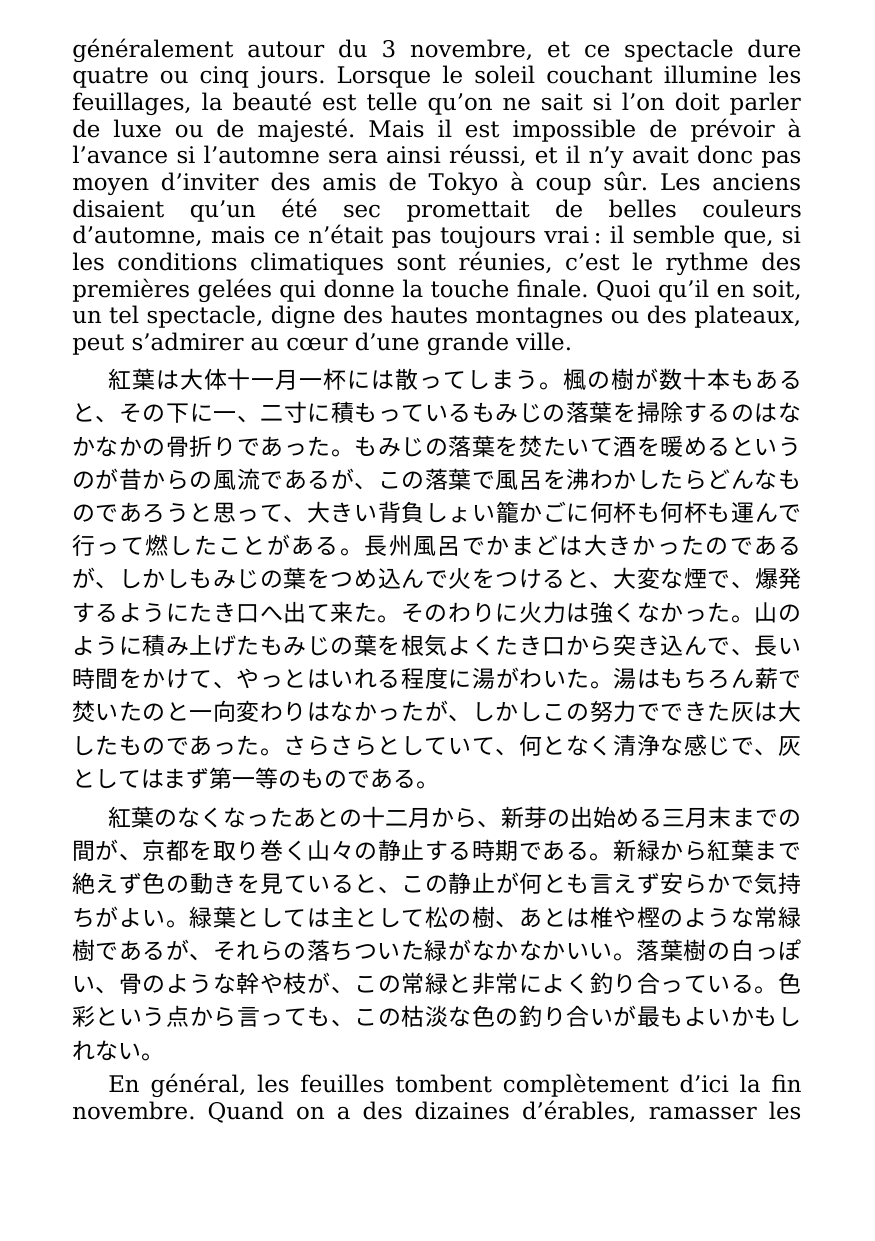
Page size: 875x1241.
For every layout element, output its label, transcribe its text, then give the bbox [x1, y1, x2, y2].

text En général, les feuilles tombent complètement d’ici la fin novembre. Quand on a des dizaines d’érables, ramasser les [72, 1072, 802, 1125]
text 紅葉は大体十一月一杯には散ってしまう。楓の樹が数十本もあると、その下に一、二寸に積もっているもみじの落葉を掃除するのはなかなかの骨折りであった。もみじの落葉を焚たいて酒を暖めるというのが昔からの風流であるが、この落葉で風呂を沸わかしたらどんなものであろうと思って、大きい背負しょい籠かごに何杯も何杯も運んで行って燃したことがある。長州風呂でかまどは大きかったのであるが、しかしもみじの葉をつめ込んで火をつけると、大変な煙で、爆発するようにたき口へ出て来た。そのわりに火力は強くなかった。山のように積み上げたもみじの葉を根気よくたき口から突き込んで、長い時間をかけて、やっとはいれる程度に湯がわいた。湯はもちろん薪で焚いたのと一向変わりはなかったが、しかしこの努力でできた灰は大したものであった。さらさらとしていて、何となく清浄な感じで、灰としてはまず第一等のものである。 [72, 362, 802, 794]
text généralement autour du 3 novembre, et ce spectacle dure quatre ou cinq jours. Lorsque le soleil couchant illumine les feuillages, la beauté est telle qu’on ne sait si l’on doit parler de luxe ou de majesté. Mais il est impossible de prévoir à l’avance si l’automne sera ainsi réussi, et il n’y avait donc pas moyen d’inviter des amis de Tokyo à coup sûr. Les anciens disaient qu’un été sec promettait de belles couleurs d’automne, mais ce n’était pas toujours vrai : il semble que, si les conditions climatiques sont réunies, c’est le rythme des premières gelées qui donne la touche finale. Quoi qu’il en soit, un tel spectacle, digne des hautes montagnes ou des plateaux, peut s’admirer au cœur d’une grande ville. [72, 36, 802, 356]
text 紅葉のなくなったあとの十二月から、新芽の出始める三月末までの間が、京都を取り巻く山々の静止する時期である。新緑から紅葉まで絶えず色の動きを見ていると、この静止が何とも言えず安らかで気持ちがよい。緑葉としては主として松の樹、あとは椎や樫のような常緑樹であるが、それらの落ちついた緑がなかなかいい。落葉樹の白っぽい、骨のような幹や枝が、この常緑と非常によく釣り合っている。色彩という点から言っても、この枯淡な色の釣り合いが最もよいかもしれない。 [72, 800, 802, 1066]
